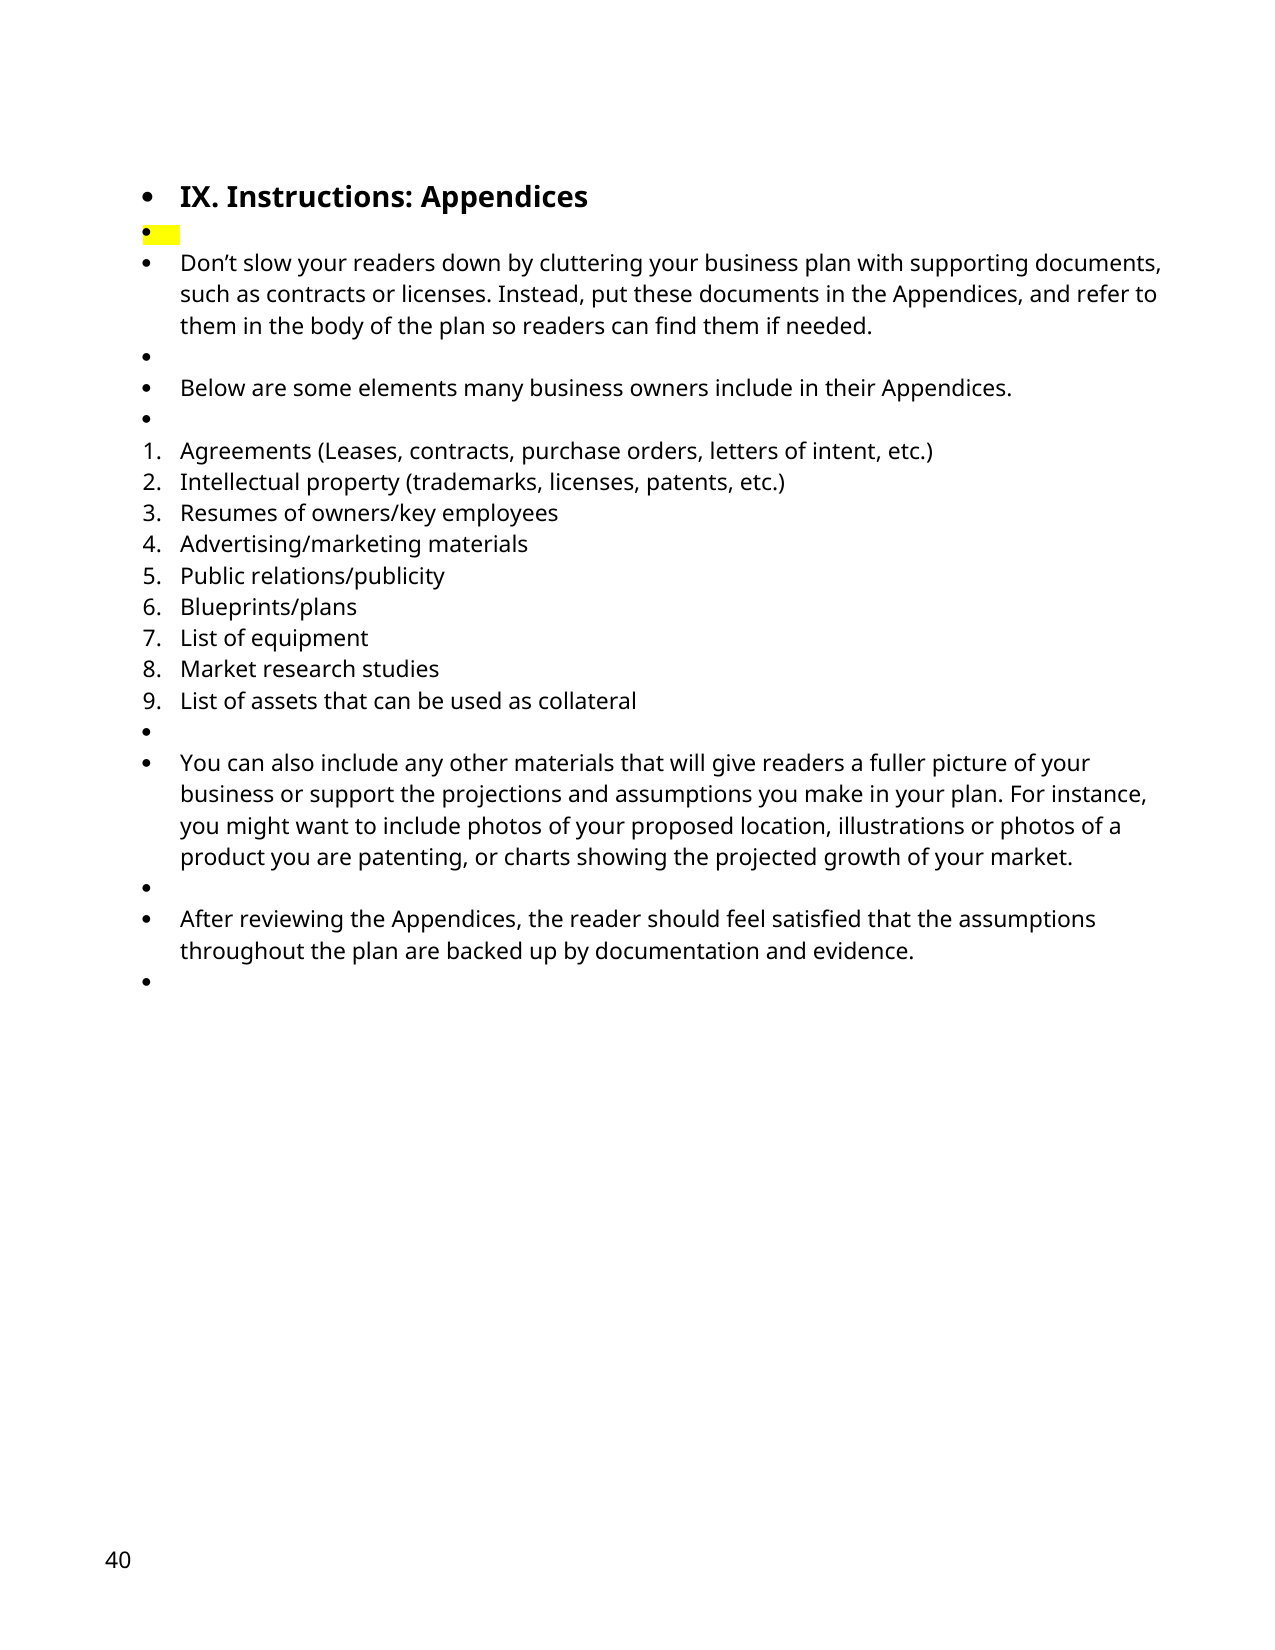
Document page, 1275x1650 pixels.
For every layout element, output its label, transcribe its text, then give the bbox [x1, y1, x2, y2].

list List of equipment [142, 622, 1170, 653]
list List of assets that can be used as collateral [142, 685, 1170, 716]
list Below are some elements many business owners include in their Appendices. [142, 372, 1170, 403]
list Don’t slow your readers down by cluttering your business plan with supporting documents, such as contracts or licenses. Instead, put these documents in the Appendices, and refer to them in the body of the plan so readers can find them if needed. [142, 247, 1170, 341]
list Resumes of owners/key employees [142, 497, 1170, 528]
list After reviewing the Appendices, the reader should feel satisfied that the assumptions throughout the plan are backed up by documentation and evidence. [142, 903, 1170, 966]
list Market research studies [142, 653, 1170, 685]
list Advertising/marketing materials [142, 528, 1170, 560]
list Agreements (Leases, contracts, purchase orders, letters of intent, etc.) [142, 435, 1170, 466]
list Intellectual property (trademarks, licenses, patents, etc.) [142, 466, 1170, 497]
list You can also include any other materials that will give readers a fuller picture of your business or support the projections and assumptions you make in your plan. For instance, you might want to include photos of your proposed location, illustrations or photos of a product you are patenting, or charts showing the projected growth of your market. [142, 747, 1170, 872]
subtitle IX. Instructions: Appendices [142, 176, 1170, 216]
list Blueprints/plans [142, 591, 1170, 622]
list Public relations/publicity [142, 560, 1170, 591]
